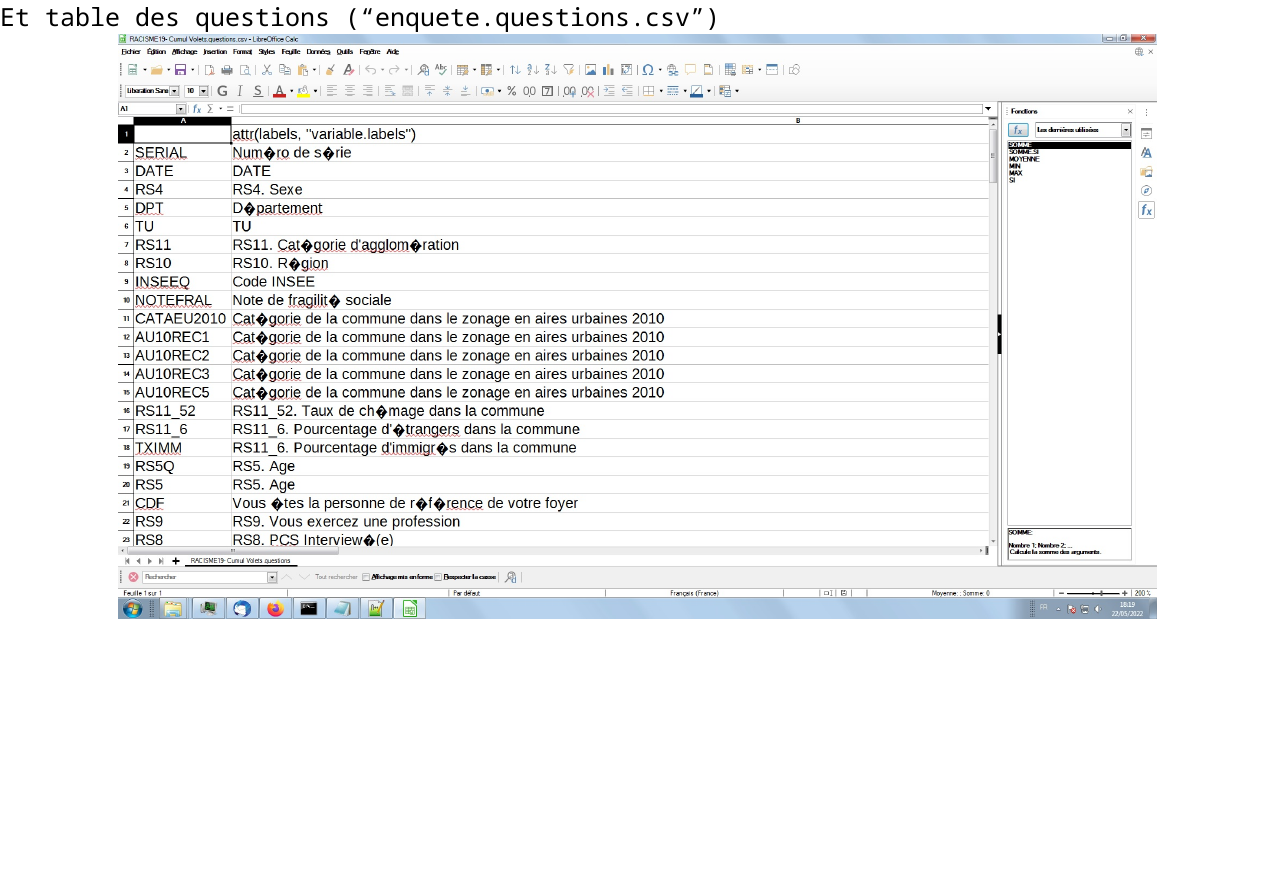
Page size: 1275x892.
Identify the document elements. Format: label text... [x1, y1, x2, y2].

picture [118, 34, 1157, 619]
text Et table des questions (“enquete.questions.csv”) [0, 0, 1275, 34]
